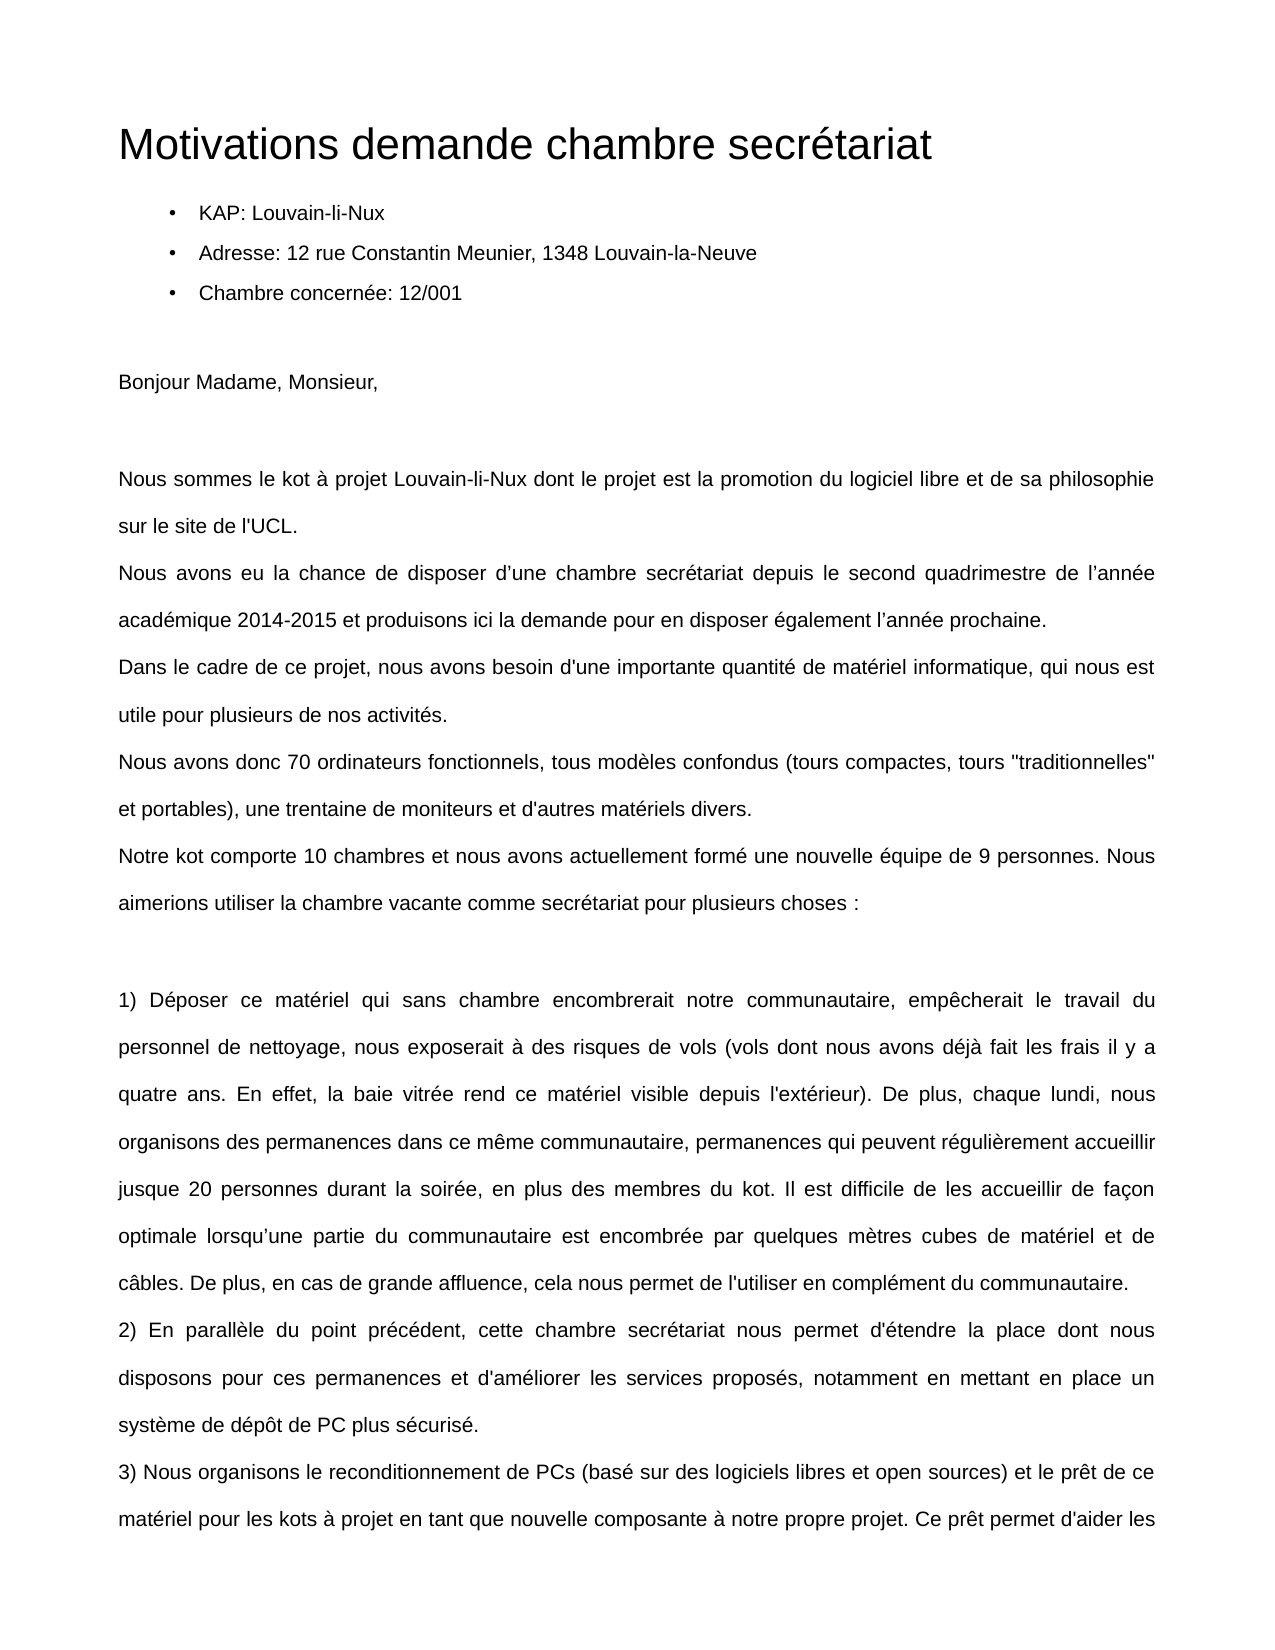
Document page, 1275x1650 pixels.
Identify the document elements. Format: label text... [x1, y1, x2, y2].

text Dans le cadre de ce projet, nous avons besoin d'une importante quantité de matériel informatique, qui nous est utile pour plusieurs de nos activités. [118, 655, 1157, 726]
text Bonjour Madame, Monsieur, [118, 370, 1157, 394]
text Nous avons donc 70 ordinateurs fonctionnels, tous modèles confondus (tours compactes, tours "traditionnelles" et portables), une trentaine de moniteurs et d'autres matériels divers. [118, 749, 1157, 821]
text Nous avons eu la chance de disposer d’une chambre secrétariat depuis le second quadrimestre de l’année académique 2014-2015 et produisons ici la demande pour en disposer également l’année prochaine. [118, 561, 1157, 632]
text 3) Nous organisons le reconditionnement de PCs (basé sur des logiciels libres et open sources) et le prêt de ce matériel pour les kots à projet en tant que nouvelle composante à notre propre projet. Ce prêt permet d'aider les [118, 1460, 1157, 1531]
list Adresse: 12 rue Constantin Meunier, 1348 Louvain-la-Neuve [169, 241, 1157, 265]
text 2) En parallèle du point précédent, cette chambre secrétariat nous permet d'étendre la place dont nous disposons pour ces permanences et d'améliorer les services proposés, notamment en mettant en place un système de dépôt de PC plus sécurisé. [118, 1318, 1157, 1437]
text 1) Déposer ce matériel qui sans chambre encombrerait notre communautaire, empêcherait le travail du personnel de nettoyage, nous exposerait à des risques de vols (vols dont nous avons déjà fait les frais il y a quatre ans. En effet, la baie vitrée rend ce matériel visible depuis l'extérieur). De plus, chaque lundi, nous organisons des permanences dans ce même communautaire, permanences qui peuvent régulièrement accueillir jusque 20 personnes durant la soirée, en plus des membres du kot. Il est difficile de les accueillir de façon optimale lorsqu’une partie du communautaire est encombrée par quelques mètres cubes de matériel et de câbles. De plus, en cas de grande affluence, cela nous permet de l'utiliser en complément du communautaire. [118, 988, 1157, 1295]
text Nous sommes le kot à projet Louvain-li-Nux dont le projet est la promotion du logiciel libre et de sa philosophie sur le site de l'UCL. [118, 466, 1157, 538]
text Notre kot comporte 10 chambres et nous avons actuellement formé une nouvelle équipe de 9 personnes. Nous aimerions utiliser la chambre vacante comme secrétariat pour plusieurs choses : [118, 844, 1157, 915]
list KAP: Louvain-li-Nux [169, 201, 1157, 225]
list Chambre concernée: 12/001 [169, 280, 1157, 304]
text Motivations demande chambre secrétariat [118, 118, 1157, 168]
